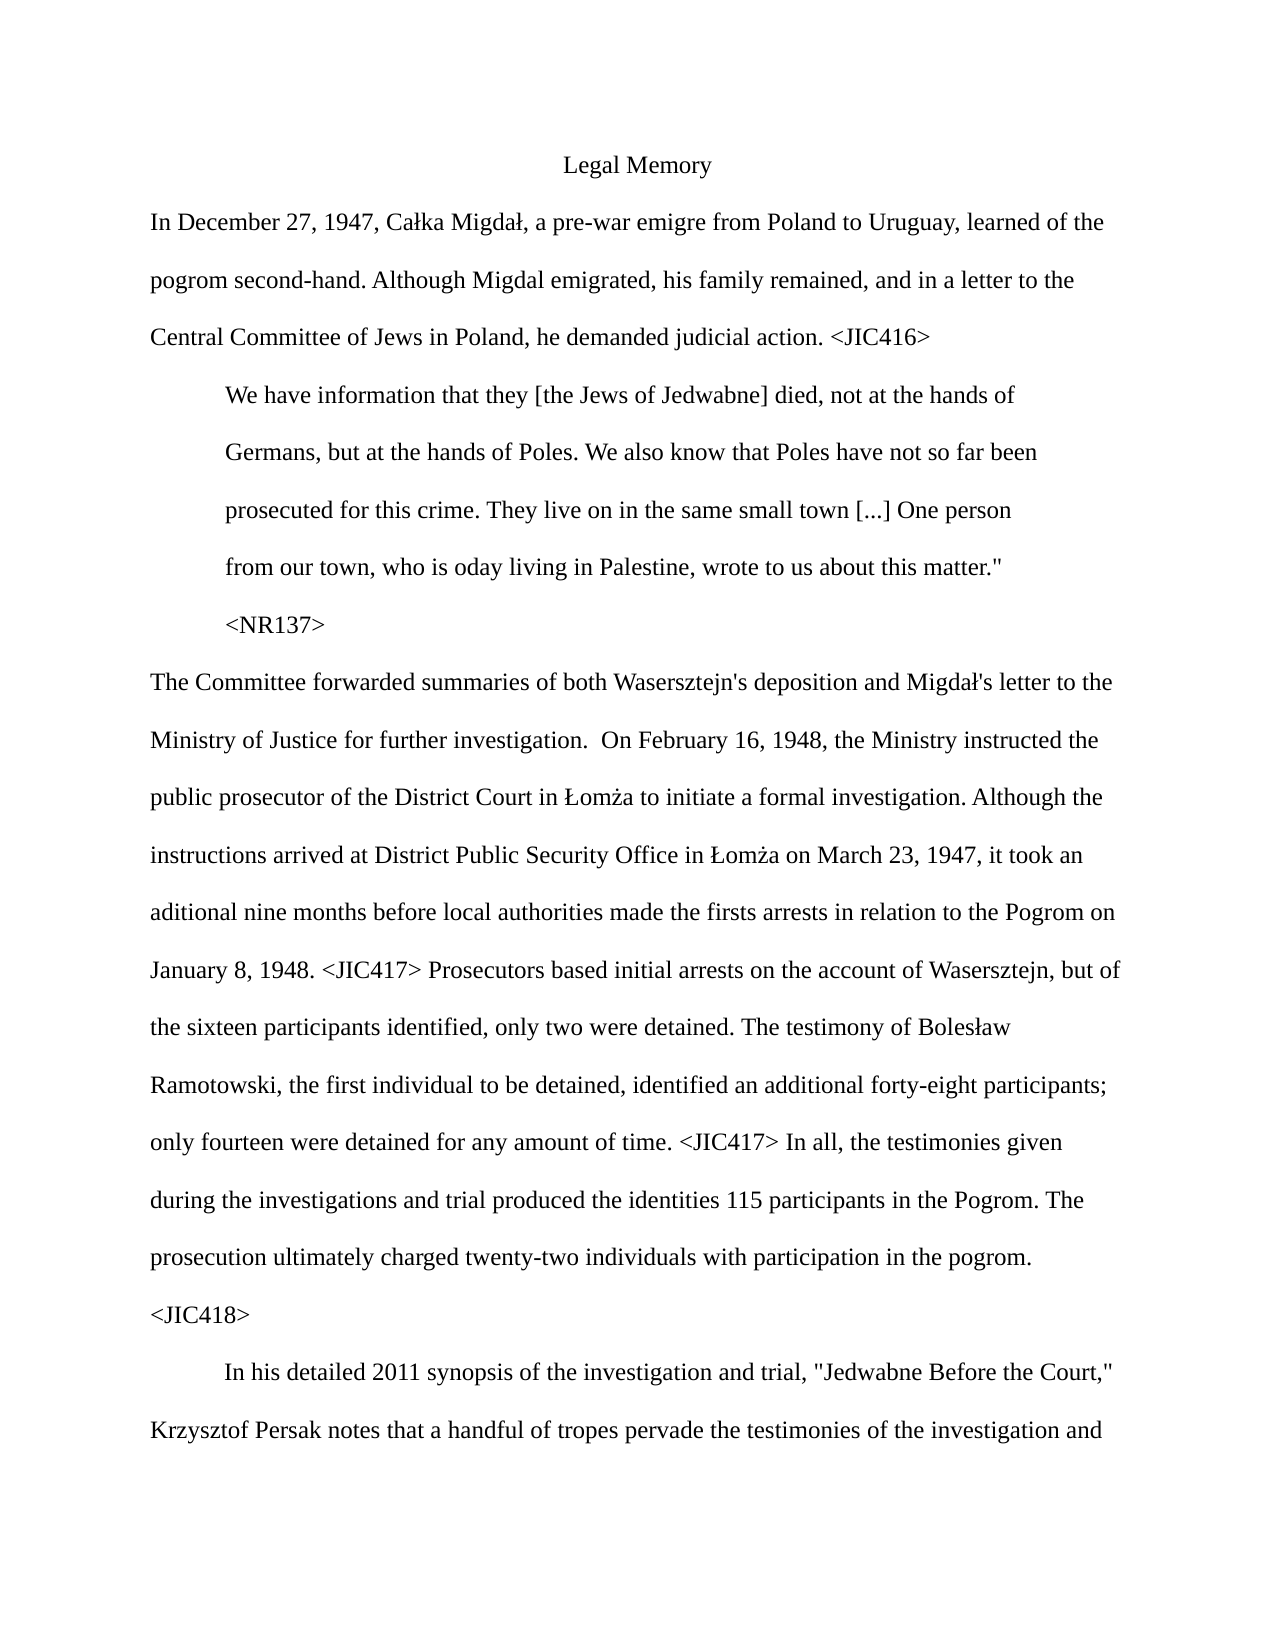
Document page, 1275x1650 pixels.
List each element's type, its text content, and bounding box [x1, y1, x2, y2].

text In December 27, 1947, Całka Migdał, a pre-war emigre from Poland to Uruguay, learned of the pogrom second-hand. Although Migdal emigrated, his family remained, and in a letter to the Central Committee of Jews in Poland, he demanded judicial action. <JIC416> [150, 207, 1125, 351]
text We have information that they [the Jews of Jedwabne] died, not at the hands of Germans, but at the hands of Poles. We also know that Poles have not so far been prosecuted for this crime. They live on in the same small town [...] One person from our town, who is oday living in Palestine, wrote to us about this matter." <NR137> [225, 380, 1059, 639]
text In his detailed 2011 synopsis of the investigation and trial, "Jedwabne Before the Court," Krzysztof Persak notes that a handful of tropes pervade the testimonies of the investigation and [150, 1357, 1125, 1444]
text Legal Memory [150, 150, 1125, 179]
text The Committee forwarded summaries of both Wasersztejn's deposition and Migdał's letter to the Ministry of Justice for further investigation. On February 16, 1948, the Ministry instructed the public prosecutor of the District Court in Łomża to initiate a formal investigation. Although the instructions arrived at District Public Security Office in Łomża on March 23, 1947, it took an aditional nine months before local authorities made the firsts arrests in relation to the Pogrom on January 8, 1948. <JIC417> Prosecutors based initial arrests on the account of Wasersztejn, but of the sixteen participants identified, only two were detained. The testimony of Bolesław Ramotowski, the first individual to be detained, identified an additional forty-eight participants; only fourteen were detained for any amount of time. <JIC417> In all, the testimonies given during the investigations and trial produced the identities 115 participants in the Pogrom. The prosecution ultimately charged twenty-two individuals with participation in the pogrom. <JIC418> [150, 667, 1125, 1329]
